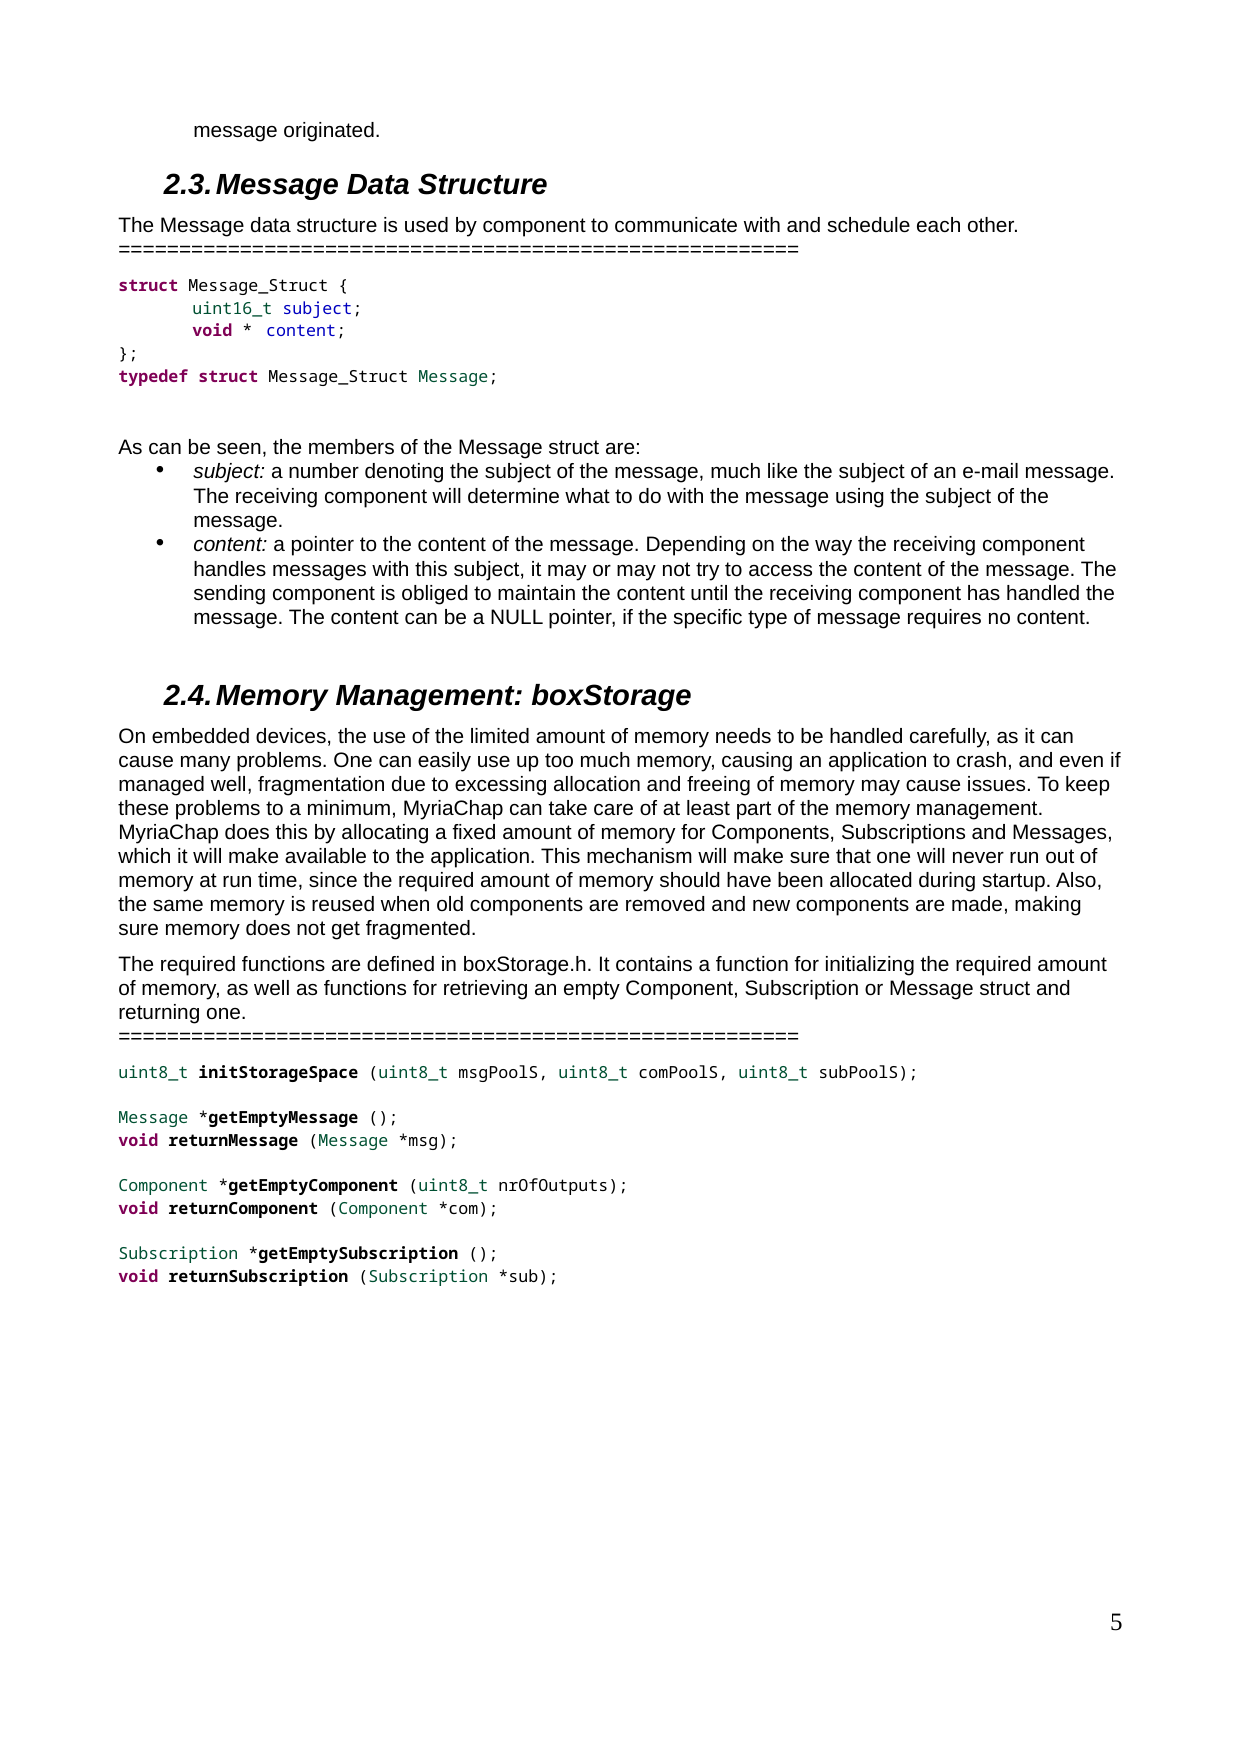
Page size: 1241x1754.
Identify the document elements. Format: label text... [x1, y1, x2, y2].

list message originated. [156, 118, 1122, 142]
list subject: a number denoting the subject of the message, much like the subject of an e-mail message. The receiving component will determine what to do with the message using the subject of the message. [156, 459, 1122, 532]
text The Message data structure is used by component to communicate with and schedule each other. ======================================================== [118, 213, 1122, 261]
text The required functions are defined in boxStorage.h. It contains a function for initializing the required amount of memory, as well as functions for retrieving an empty Component, Subscription or Message struct and returning one. ======================================================== [118, 952, 1122, 1048]
subtitle Memory Management: boxStorage [156, 678, 1122, 711]
subtitle Message Data Structure [156, 167, 1122, 201]
text void returnMessage (Message *msg); [118, 1128, 1122, 1151]
text Subscription *getEmptySubscription (); [118, 1242, 1122, 1264]
text }; [118, 342, 1122, 364]
text void * content; [118, 319, 1122, 342]
text struct Message_Struct { [118, 273, 1122, 296]
text void returnSubscription (Subscription *sub); [118, 1264, 1122, 1287]
text Component *getEmptyComponent (uint8_t nrOfOutputs); [118, 1174, 1122, 1196]
text Message *getEmptyMessage (); [118, 1106, 1122, 1128]
text uint8_t initStorageSpace (uint8_t msgPoolS, uint8_t comPoolS, uint8_t subPoolS); [118, 1060, 1122, 1083]
text uint16_t subject; [118, 296, 1122, 319]
text void returnComponent (Component *com); [118, 1196, 1122, 1219]
text As can be seen, the members of the Message struct are: [118, 435, 1122, 459]
text On embedded devices, the use of the limited amount of memory needs to be handled carefully, as it can cause many problems. One can easily use up too much memory, causing an application to crash, and even if managed well, fragmentation due to excessing allocation and freeing of memory may cause issues. To keep these problems to a minimum, MyriaChap can take care of at least part of the memory management. MyriaChap does this by allocating a fixed amount of memory for Components, Subscriptions and Messages, which it will make available to the application. This mechanism will make sure that one will never run out of memory at run time, since the required amount of memory should have been allocated during startup. Also, the same memory is reused when old components are removed and new components are made, making sure memory does not get fragmented. [118, 724, 1122, 939]
list content: a pointer to the content of the message. Depending on the way the receiving component handles messages with this subject, it may or may not try to access the content of the message. The sending component is obliged to maintain the content until the receiving component has handled the message. The content can be a NULL pointer, if the specific type of message requires no content. [156, 532, 1122, 629]
text typedef struct Message_Struct Message; [118, 364, 1122, 387]
